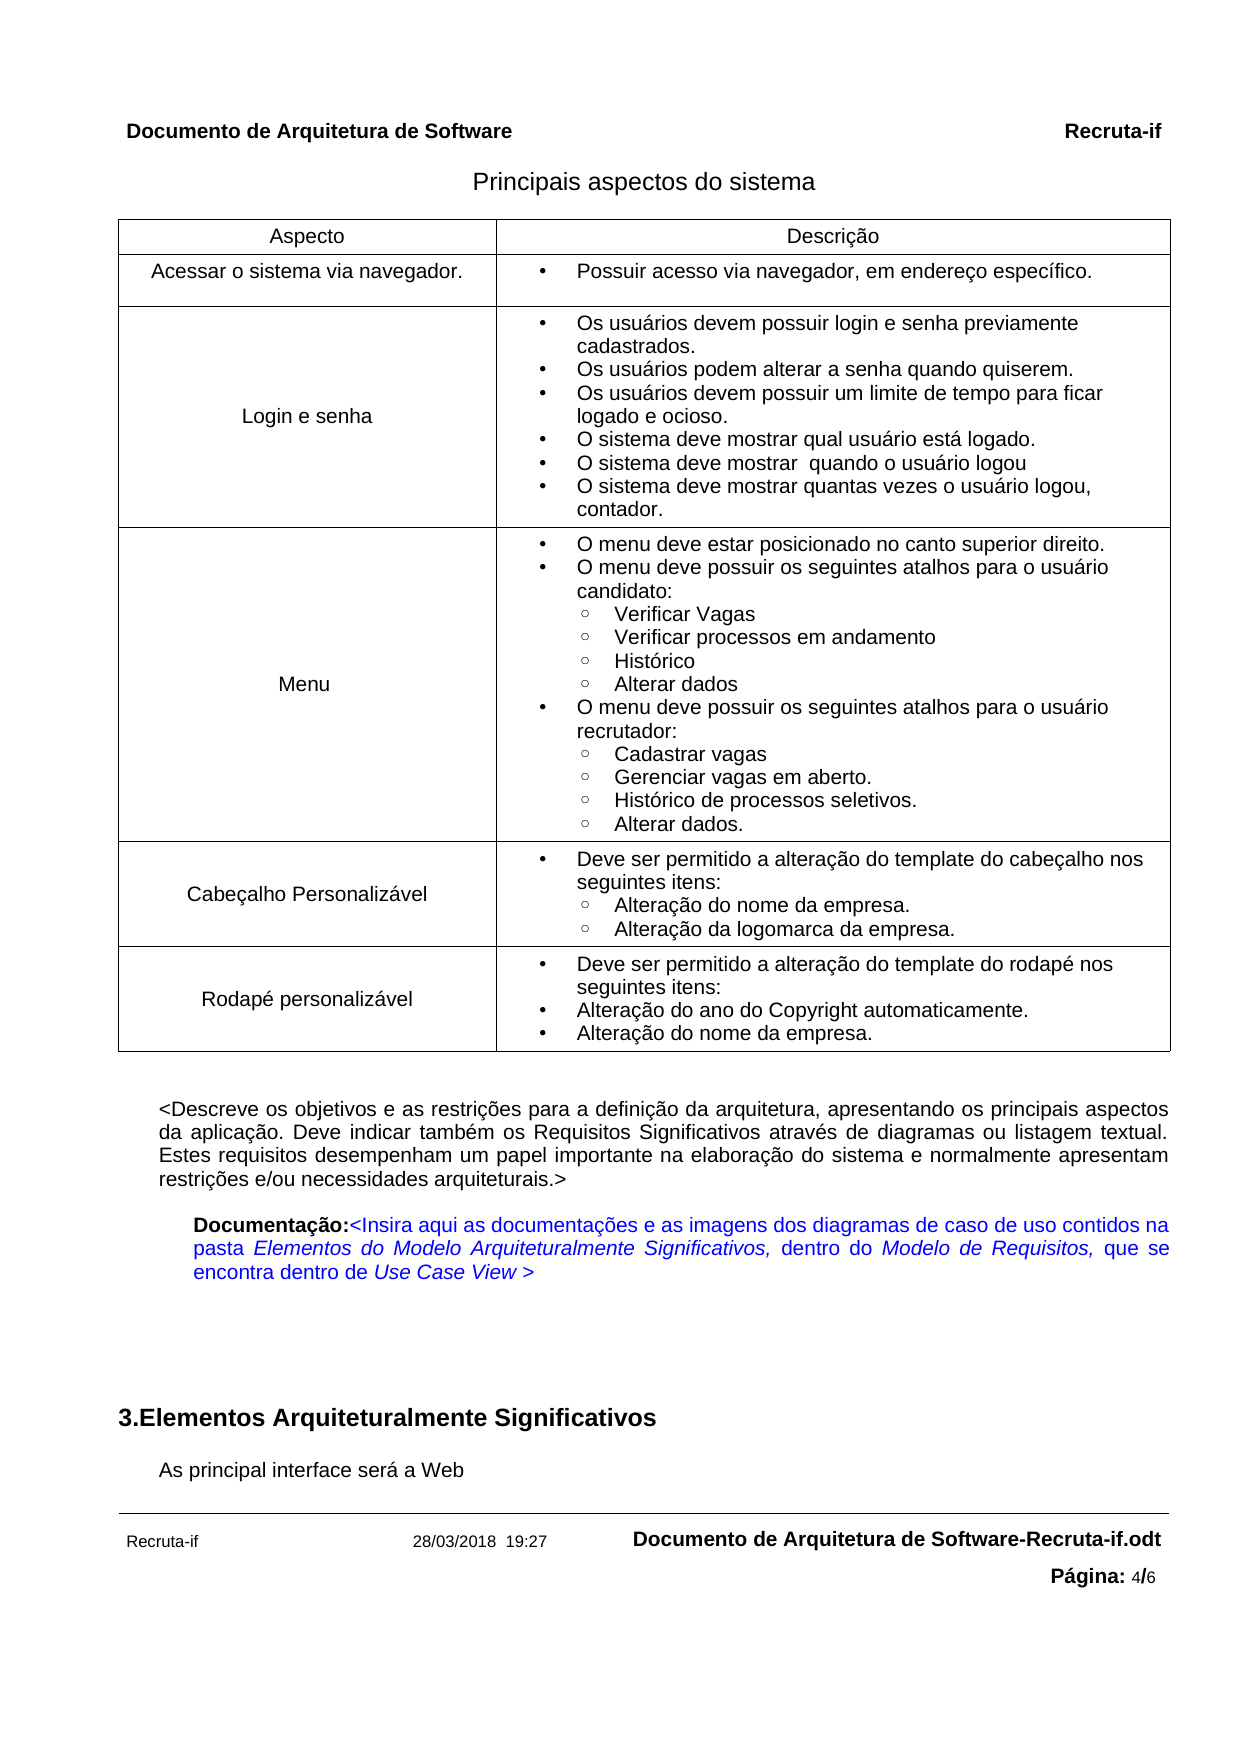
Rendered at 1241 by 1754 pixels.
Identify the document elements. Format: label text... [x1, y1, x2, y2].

table_header Descrição [497, 220, 1170, 254]
text Principais aspectos do sistema [118, 168, 1170, 196]
table_cell Os usuários devem possuir login e senha previamente cadastrados. Os usuários podem alterar a senha quando quiserem. Os usuários devem possuir um limite de tempo para ficar logado e ocioso. O sistema deve mostrar qual usuário está logado. O sistema deve mostrar quando o usuário logou O sistema deve mostrar quantas vezes o usuário logou, contador. [497, 307, 1170, 527]
table_cell Possuir acesso via navegador, em endereço específico. [497, 255, 1170, 306]
table_cell Acessar o sistema via navegador. [119, 255, 496, 306]
table_header Aspecto [119, 220, 496, 254]
text As principal interface será a Web [159, 1459, 1170, 1482]
list Elementos Arquiteturalmente Significativos [118, 1404, 1170, 1432]
table_cell Menu [119, 528, 496, 841]
table_cell Deve ser permitido a alteração do template do cabeçalho nos seguintes itens: Alteração do nome da empresa. Alteração da logomarca da empresa. [497, 842, 1170, 946]
table_cell Cabeçalho Personalizável [119, 842, 496, 946]
table_cell Login e senha [119, 307, 496, 527]
text <Descreve os objetivos e as restrições para a definição da arquitetura, apresentando os principais aspectos da aplicação. Deve indicar também os Requisitos Significativos através de diagramas ou listagem textual. Estes requisitos desempenham um papel importante na elaboração do sistema e normalmente apresentam restrições e/ou necessidades arquiteturais.> [159, 1098, 1170, 1191]
table_cell Deve ser permitido a alteração do template do rodapé nos seguintes itens: Alteração do ano do Copyright automaticamente. Alteração do nome da empresa. [497, 947, 1170, 1051]
text Documentação:<Insira aqui as documentações e as imagens dos diagramas de caso de uso contidos na pasta Elementos do Modelo Arquiteturalmente Significativos, dentro do Modelo de Requisitos, que se encontra dentro de Use Case View > [193, 1214, 1170, 1283]
table_cell Rodapé personalizável [119, 947, 496, 1051]
table_cell O menu deve estar posicionado no canto superior direito. O menu deve possuir os seguintes atalhos para o usuário candidato: Verificar Vagas Verificar processos em andamento Histórico Alterar dados O menu deve possuir os seguintes atalhos para o usuário recrutador: Cadastrar vagas Gerenciar vagas em aberto. Histórico de processos seletivos. Alterar dados. [497, 528, 1170, 841]
